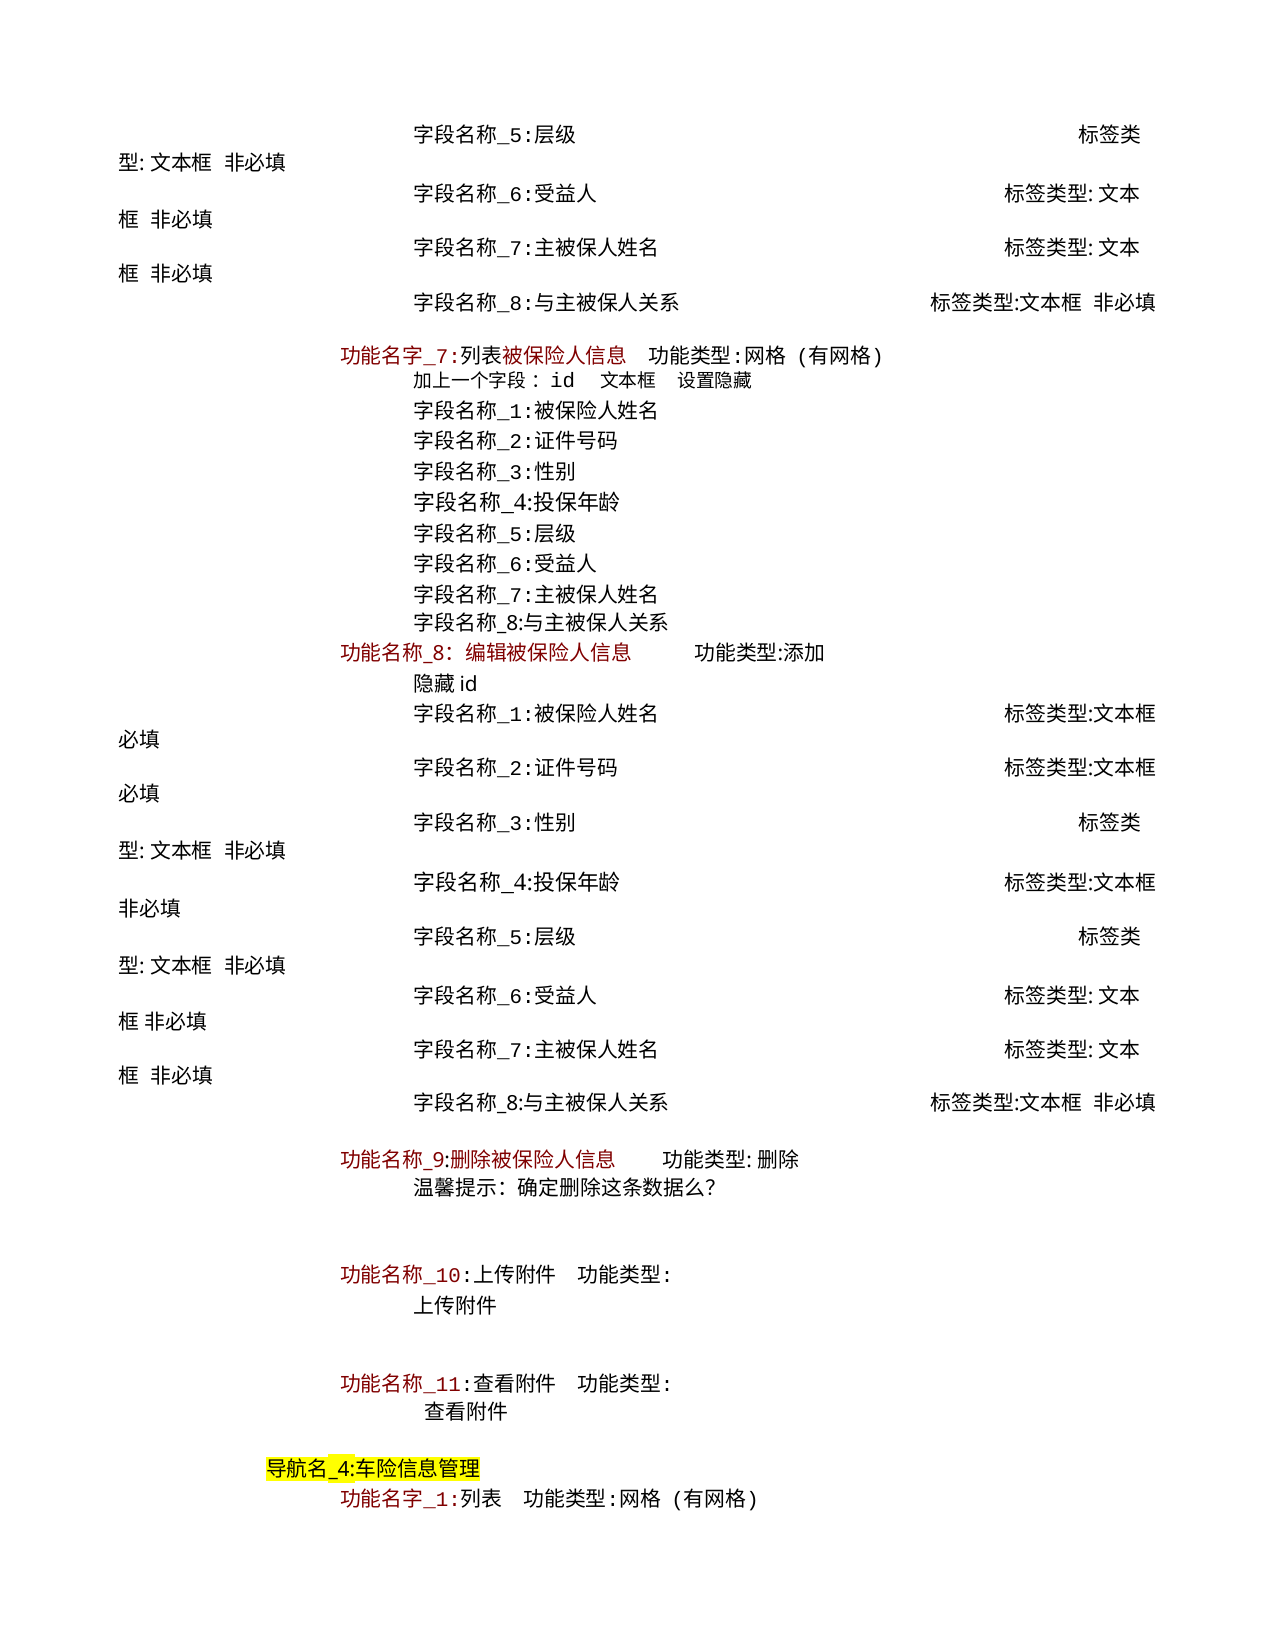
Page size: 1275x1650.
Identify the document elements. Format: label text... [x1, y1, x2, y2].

text 字段名称_8:与主被保人关系 [118, 608, 1157, 637]
text 字段名称_7:主被保人姓名 标签类型: 文本框 非必填 [118, 1034, 1157, 1088]
text 功能名称_8：编辑被保险人信息 功能类型:添加 [118, 637, 1157, 667]
text 字段名称_4:投保年龄 [118, 485, 1157, 517]
text 功能名字_1:列表 功能类型:网格 (有网格) [118, 1483, 1157, 1513]
text 字段名称_5:层级 标签类型: 文本框 非必填 [118, 921, 1157, 979]
text 导航名_4:车险信息管理 [118, 1454, 1157, 1483]
text 字段名称_2:证件号码 [118, 424, 1157, 455]
text 字段名称_6:受益人 标签类型: 文本框 非必填 [118, 979, 1157, 1034]
text 功能名称_10:上传附件 功能类型: [118, 1259, 1157, 1289]
text 隐藏id [118, 667, 1157, 697]
text 功能名称_9:删除被保险人信息 功能类型: 删除 [118, 1145, 1157, 1173]
text 功能名称_11:查看附件 功能类型: [118, 1367, 1157, 1397]
text 字段名称_4:投保年龄 标签类型:文本框 非必填 [118, 865, 1157, 921]
text 字段名称_7:主被保人姓名 [118, 578, 1157, 608]
text 查看附件 [118, 1397, 1157, 1426]
text 温馨提示：确定删除这条数据么？ [118, 1173, 1157, 1202]
text 字段名称_8:与主被保人关系 标签类型:文本框 非必填 [118, 286, 1157, 316]
text 字段名称_8:与主被保人关系 标签类型:文本框 非必填 [118, 1088, 1157, 1117]
text 加上一个字段 ：id 文本框 设置隐藏 [118, 370, 1157, 394]
text 字段名称_7:主被保人姓名 标签类型: 文本框 非必填 [118, 231, 1157, 286]
text 字段名称_6:受益人 [118, 547, 1157, 578]
text 字段名称_3:性别 标签类型: 文本框 非必填 [118, 806, 1157, 865]
text 上传附件 [118, 1289, 1157, 1319]
text 字段名称_1:被保险人姓名 标签类型:文本框 必填 [118, 697, 1157, 752]
text 字段名称_5:层级 标签类型: 文本框 非必填 [118, 118, 1157, 177]
text 字段名称_6:受益人 标签类型: 文本框 非必填 [118, 177, 1157, 231]
text 字段名称_2:证件号码 标签类型:文本框 必填 [118, 752, 1157, 806]
text 字段名称_1:被保险人姓名 [118, 394, 1157, 424]
text 功能名字_7:列表被保险人信息 功能类型:网格 (有网格) [118, 340, 1157, 370]
text 字段名称_3:性别 [118, 455, 1157, 485]
text 字段名称_5:层级 [118, 517, 1157, 547]
